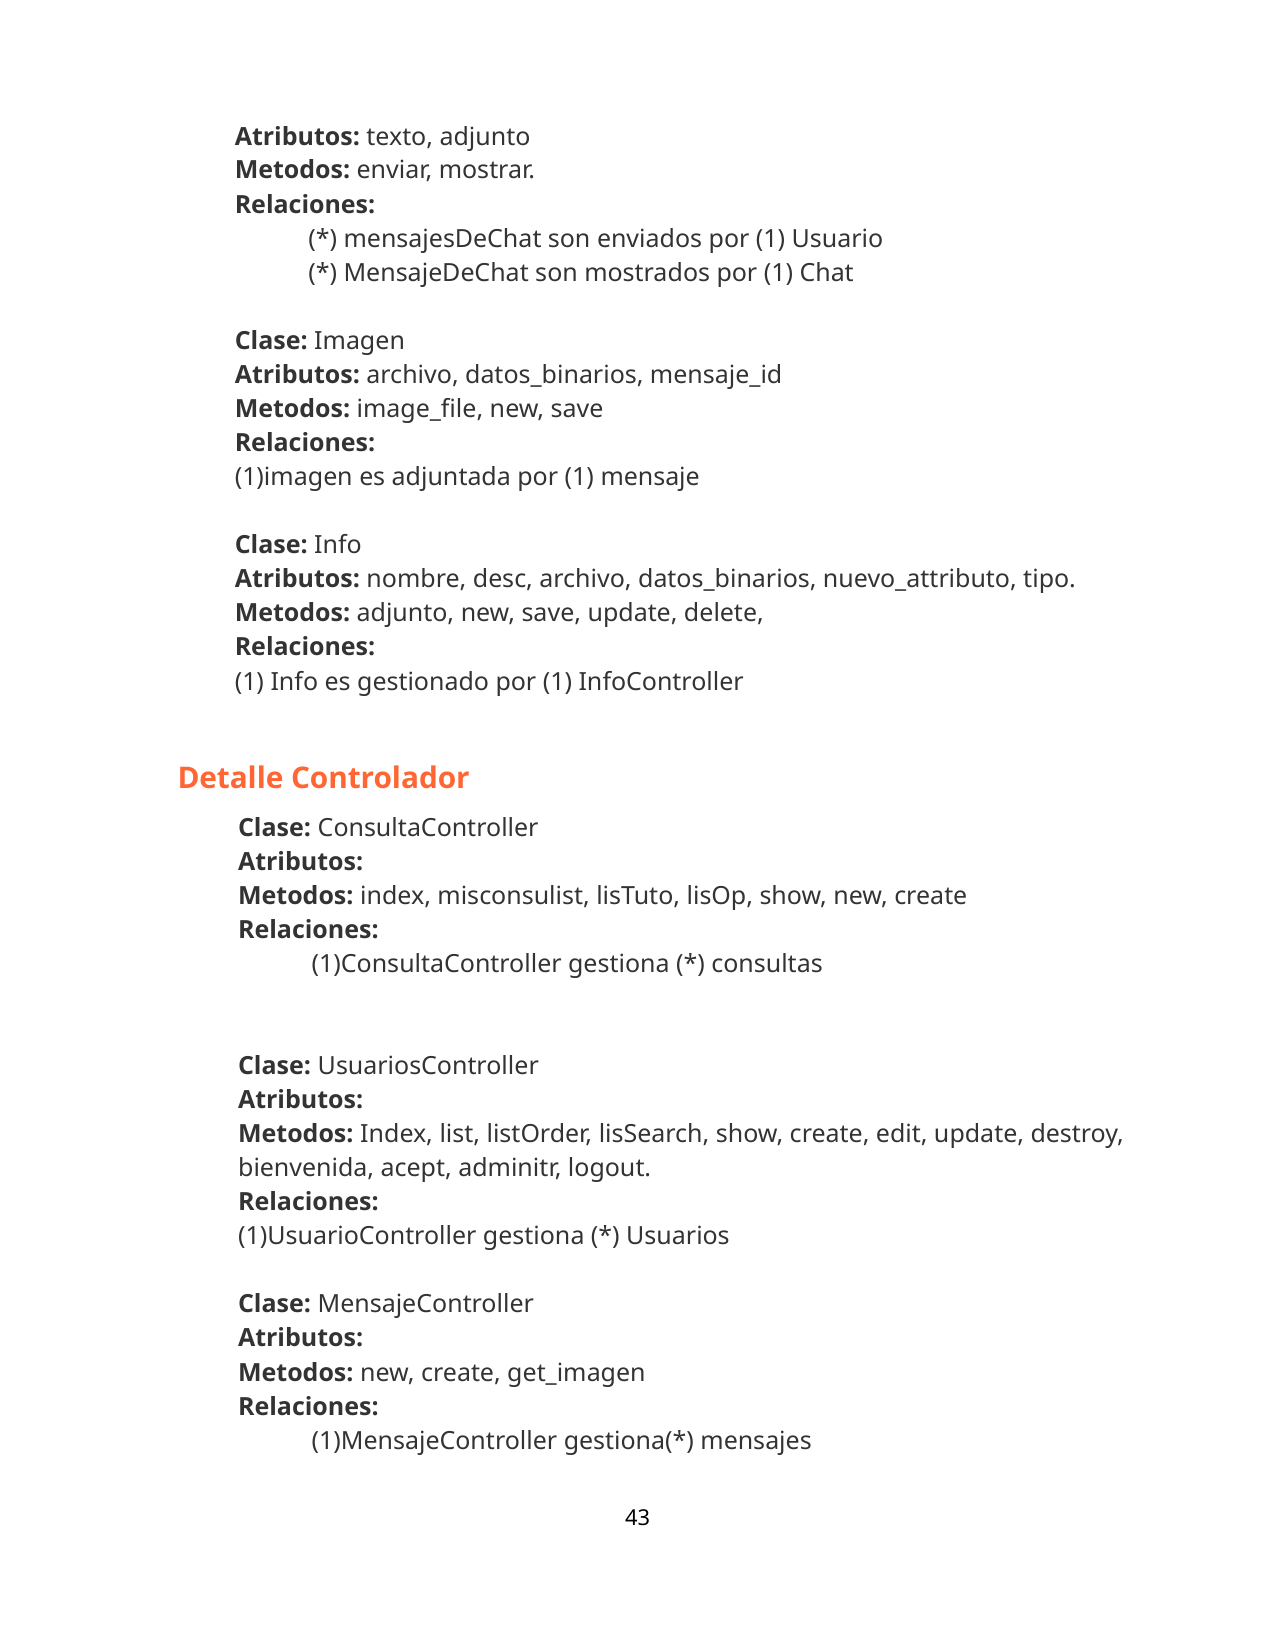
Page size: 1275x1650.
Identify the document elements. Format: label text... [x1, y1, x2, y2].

text Relaciones: [234, 629, 1157, 663]
text Metodos: Index, list, listOrder, lisSearch, show, create, edit, update, destroy, bienvenida, acept, adminitr, logout. [238, 1116, 1157, 1184]
text Clase: UsuariosController [238, 1048, 1157, 1082]
text Atributos: nombre, desc, archivo, datos_binarios, nuevo_attributo, tipo. [234, 561, 1157, 595]
text (1) Info es gestionado por (1) InfoController [234, 663, 1157, 697]
text Metodos: new, create, get_imagen [238, 1354, 1157, 1388]
text Relaciones: [234, 186, 1157, 220]
text Relaciones: [234, 425, 1157, 459]
text Clase: ConsultaController [238, 809, 1157, 843]
text (1)ConsultaController gestiona (*) consultas [238, 945, 1157, 979]
text Relaciones: [238, 911, 1157, 945]
text (1)MensajeController gestiona(*) mensajes [238, 1422, 1157, 1456]
text (1)imagen es adjuntada por (1) mensaje [234, 459, 1157, 493]
text Metodos: adjunto, new, save, update, delete, [234, 595, 1157, 629]
text (*) MensajeDeChat son mostrados por (1) Chat [234, 254, 1157, 288]
text Relaciones: [238, 1184, 1157, 1218]
text Relaciones: [238, 1388, 1157, 1422]
text Metodos: enviar, mostrar. [234, 152, 1157, 186]
text Clase: Info [234, 527, 1157, 561]
text Clase: MensajeController [238, 1286, 1157, 1320]
text Atributos: texto, adjunto [234, 118, 1157, 152]
text Metodos: index, misconsulist, lisTuto, lisOp, show, new, create [238, 877, 1157, 911]
text Atributos: archivo, datos_binarios, mensaje_id [234, 357, 1157, 391]
text Atributos: [238, 1320, 1157, 1354]
text Atributos: [238, 843, 1157, 877]
text Atributos: [238, 1082, 1157, 1116]
text Detalle Controlador [177, 756, 1157, 797]
text Clase: Imagen [234, 322, 1157, 357]
text (1)UsuarioController gestiona (*) Usuarios [238, 1218, 1157, 1252]
text Metodos: image_file, new, save [234, 391, 1157, 425]
text (*) mensajesDeChat son enviados por (1) Usuario [234, 220, 1157, 254]
